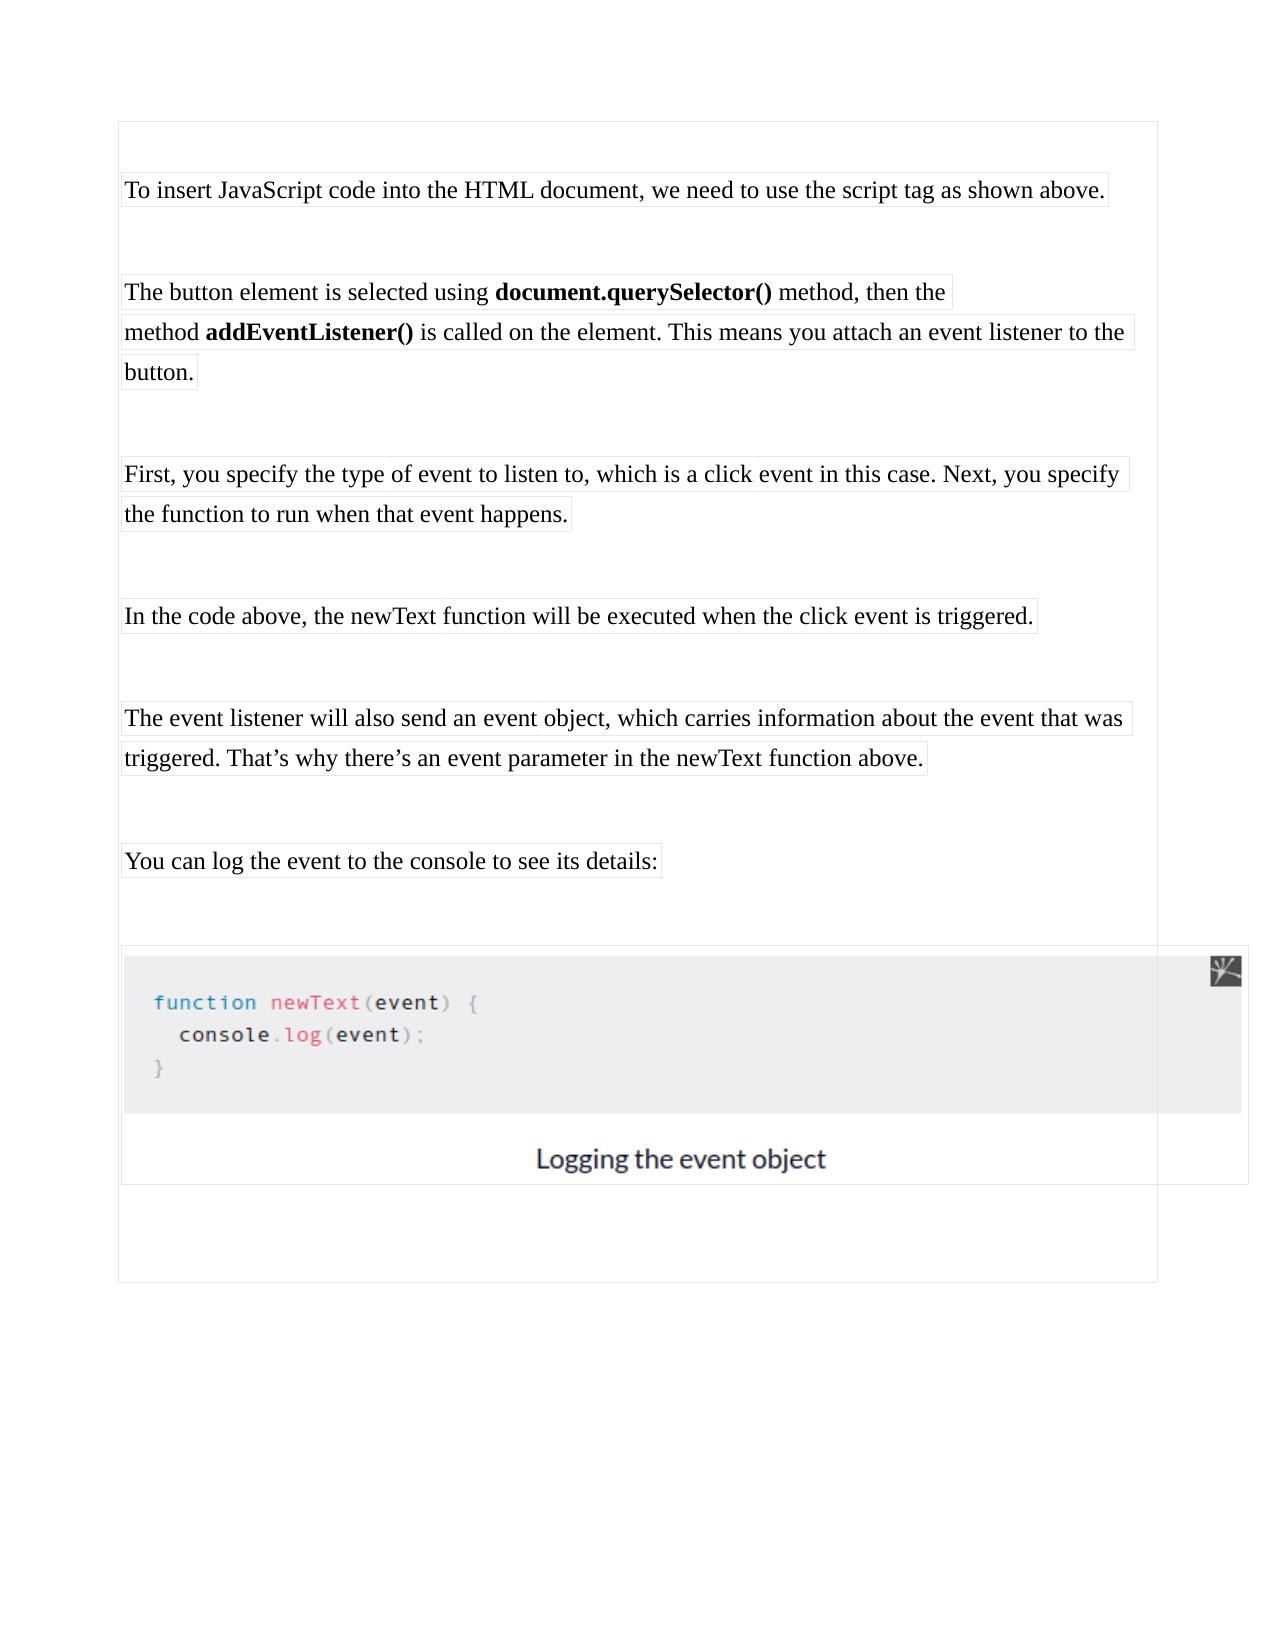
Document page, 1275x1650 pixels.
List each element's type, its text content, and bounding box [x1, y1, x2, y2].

text First, you specify the type of event to listen to, which is a click event in this case. Next, you specify the function to run when that event happens. [119, 453, 1157, 531]
text The event listener will also send an event object, which carries information about the event that was triggered. That’s why there’s an event parameter in the newText function above. [119, 697, 1157, 775]
picture [1158, 947, 1245, 1181]
text You can log the event to the console to see its details: [119, 840, 1157, 877]
text The button element is selected using document.querySelector() method, then the method addEventListener() is called on the element. This means you attach an event listener to the button. [119, 271, 1157, 389]
text To insert JavaScript code into the HTML document, we need to use the script tag as shown above. [119, 169, 1157, 207]
text In the code above, the newText function will be executed when the click event is triggered. [119, 595, 1157, 633]
picture [124, 947, 1157, 1181]
